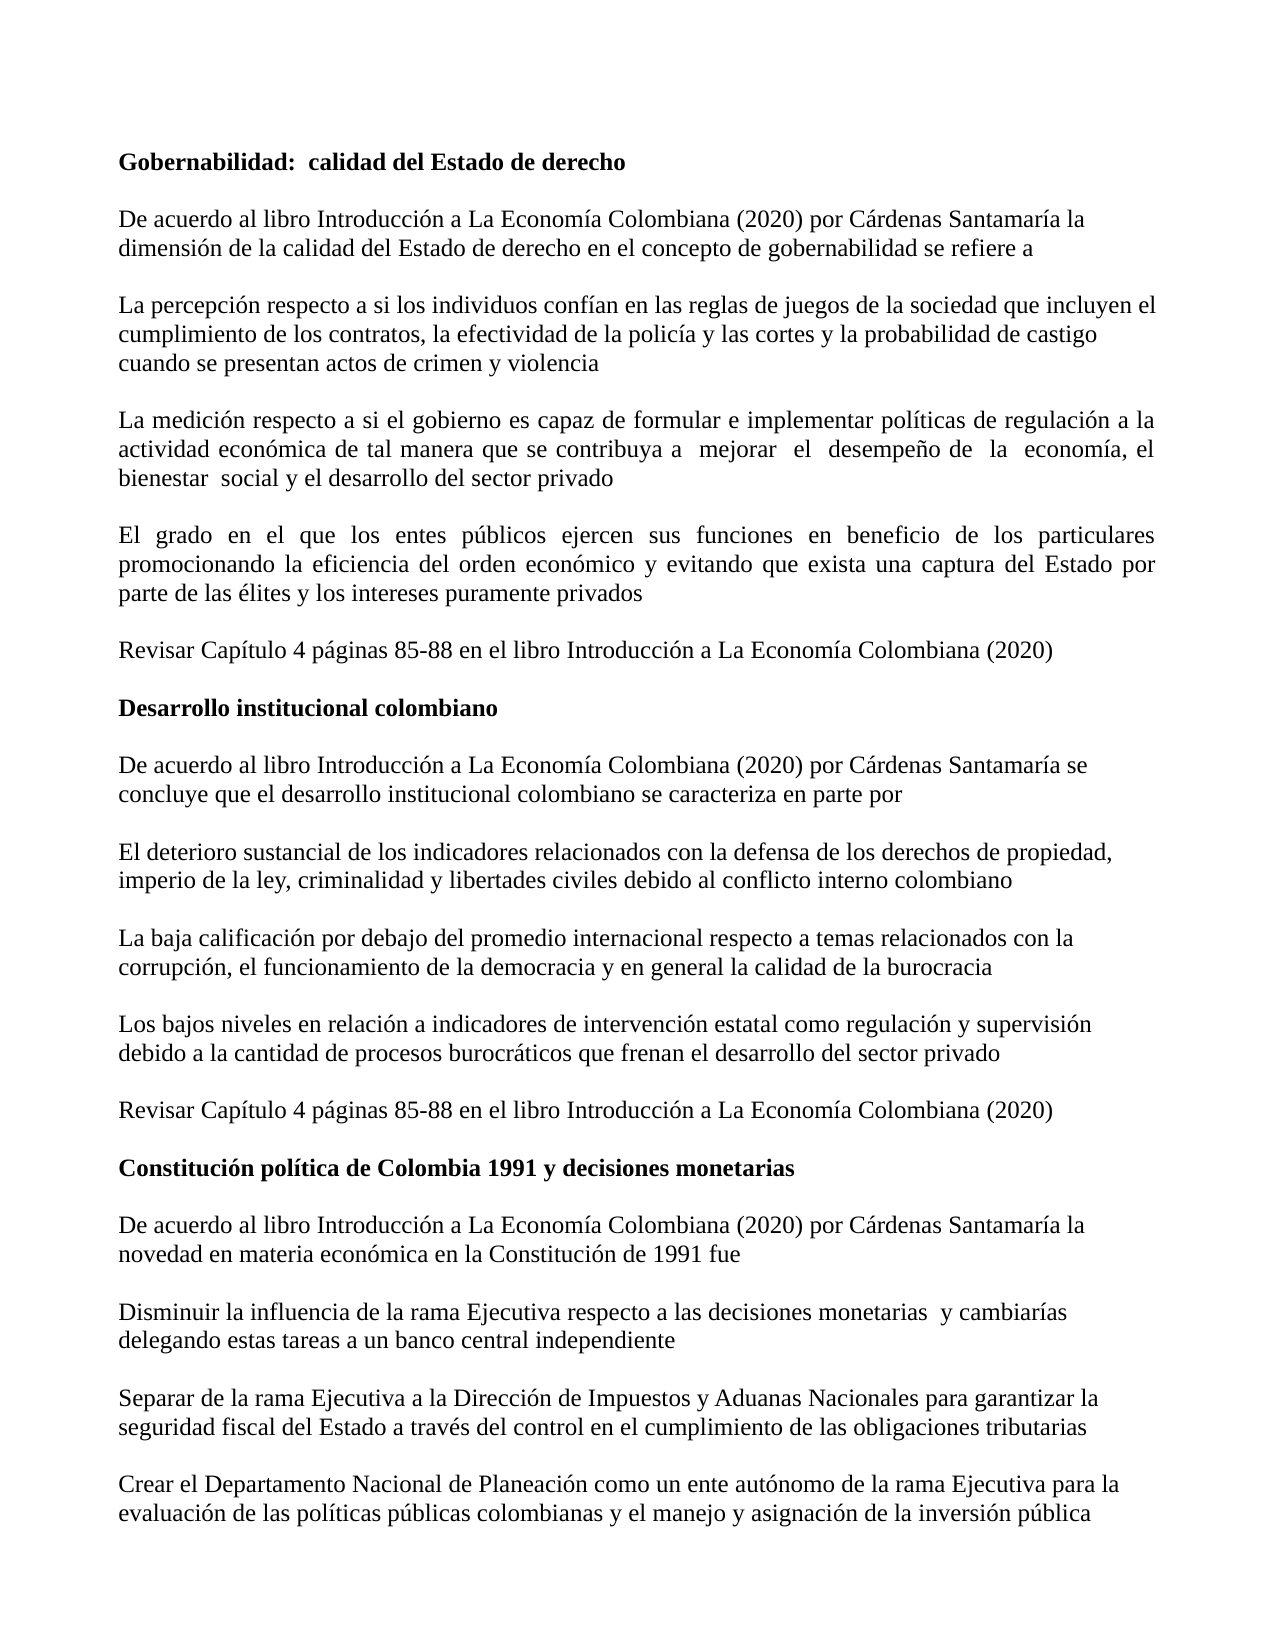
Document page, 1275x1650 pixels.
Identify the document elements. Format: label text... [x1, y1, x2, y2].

text Constitución política de Colombia 1991 y decisiones monetarias [118, 1153, 1157, 1182]
text Separar de la rama Ejecutiva a la Dirección de Impuestos y Aduanas Nacionales para garantizar la seguridad fiscal del Estado a través del control en el cumplimiento de las obligaciones tributarias [118, 1383, 1157, 1441]
text La percepción respecto a si los individuos confían en las reglas de juegos de la sociedad que incluyen el cumplimiento de los contratos, la efectividad de la policía y las cortes y la probabilidad de castigo cuando se presentan actos de crimen y violencia [118, 291, 1157, 377]
text Los bajos niveles en relación a indicadores de intervención estatal como regulación y supervisión debido a la cantidad de procesos burocráticos que frenan el desarrollo del sector privado [118, 1009, 1157, 1067]
text Revisar Capítulo 4 páginas 85-88 en el libro Introducción a La Economía Colombiana (2020) [118, 636, 1157, 664]
text Revisar Capítulo 4 páginas 85-88 en el libro Introducción a La Economía Colombiana (2020) [118, 1096, 1157, 1124]
text El grado en el que los entes públicos ejercen sus funciones en beneficio de los particulares promocionando la eficiencia del orden económico y evitando que exista una captura del Estado por parte de las élites y los intereses puramente privados [118, 521, 1157, 607]
text La medición respecto a si el gobierno es capaz de formular e implementar políticas de regulación a la actividad económica de tal manera que se contribuya a mejorar el desempeño de la economía, el bienestar social y el desarrollo del sector privado [118, 406, 1157, 492]
text Gobernabilidad: calidad del Estado de derecho [118, 147, 1157, 176]
text De acuerdo al libro Introducción a La Economía Colombiana (2020) por Cárdenas Santamaría la novedad en materia económica en la Constitución de 1991 fue [118, 1211, 1157, 1268]
text El deterioro sustancial de los indicadores relacionados con la defensa de los derechos de propiedad, imperio de la ley, criminalidad y libertades civiles debido al conflicto interno colombiano [118, 837, 1157, 894]
text De acuerdo al libro Introducción a La Economía Colombiana (2020) por Cárdenas Santamaría se concluye que el desarrollo institucional colombiano se caracteriza en parte por [118, 751, 1157, 808]
text Disminuir la influencia de la rama Ejecutiva respecto a las decisiones monetarias y cambiarías delegando estas tareas a un banco central independiente [118, 1297, 1157, 1354]
text Desarrollo institucional colombiano [118, 693, 1157, 722]
text Crear el Departamento Nacional de Planeación como un ente autónomo de la rama Ejecutiva para la evaluación de las políticas públicas colombianas y el manejo y asignación de la inversión pública [118, 1469, 1157, 1527]
text La baja calificación por debajo del promedio internacional respecto a temas relacionados con la corrupción, el funcionamiento de la democracia y en general la calidad de la burocracia [118, 923, 1157, 981]
text De acuerdo al libro Introducción a La Economía Colombiana (2020) por Cárdenas Santamaría la dimensión de la calidad del Estado de derecho en el concepto de gobernabilidad se refiere a [118, 204, 1157, 262]
